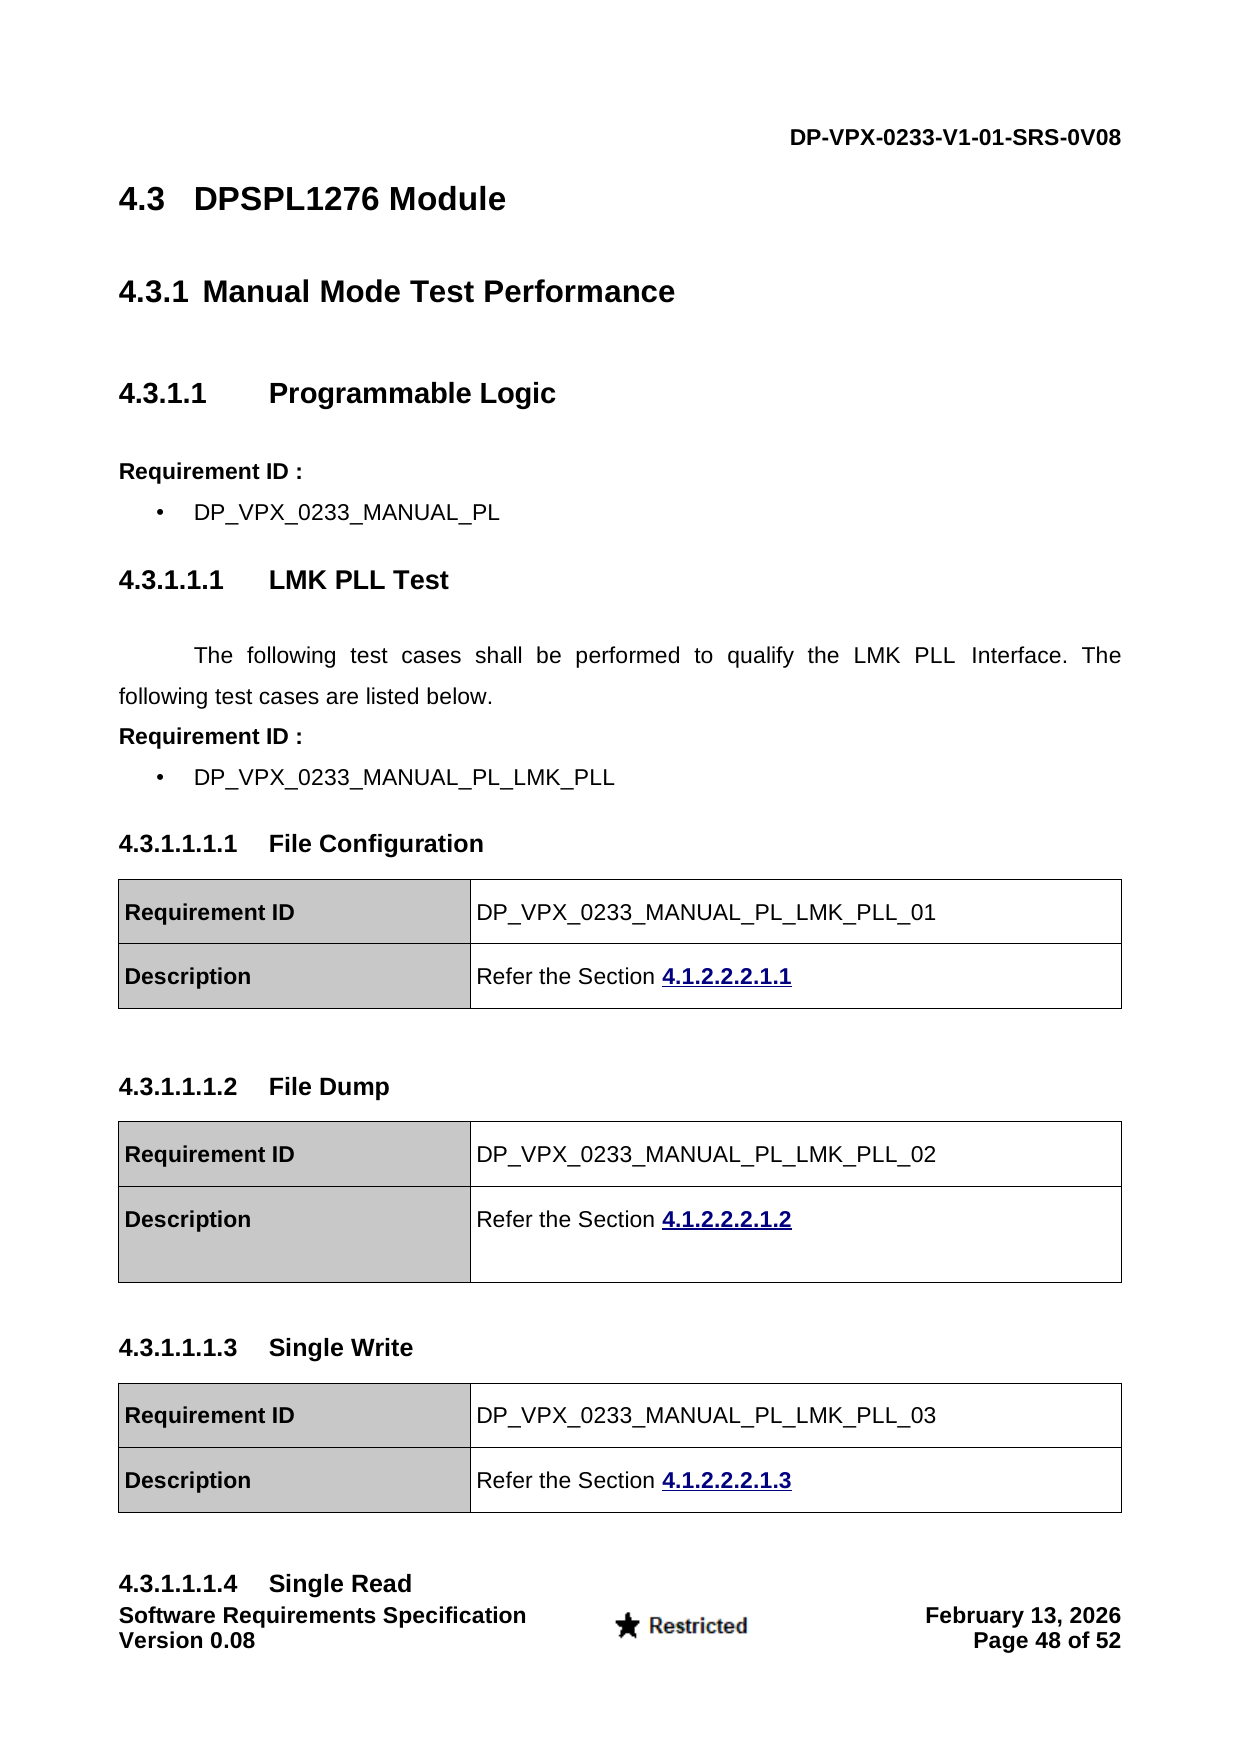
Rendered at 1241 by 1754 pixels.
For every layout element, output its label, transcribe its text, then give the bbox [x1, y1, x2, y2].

table_cell Description [119, 1448, 470, 1512]
subtitle Single Write [118, 1333, 1122, 1362]
subtitle LMK PLL Test [118, 563, 1122, 594]
subtitle File Configuration [118, 829, 1122, 858]
subtitle Manual Mode Test Performance [118, 272, 1122, 308]
text Requirement ID : [118, 723, 1122, 750]
table_cell Refer the Section 4.1.2.2.2.1.1 [471, 944, 1121, 1008]
table_header Requirement ID [119, 1122, 470, 1186]
table_header Requirement ID [119, 880, 470, 943]
table_header DP_VPX_0233_MANUAL_PL_LMK_PLL_03 [471, 1384, 1121, 1447]
picture [605, 1603, 761, 1648]
table_header DP_VPX_0233_MANUAL_PL_LMK_PLL_02 [471, 1122, 1121, 1186]
list DP_VPX_0233_MANUAL_PL_LMK_PLL [156, 763, 1122, 790]
subtitle Single Read [118, 1569, 1122, 1598]
subtitle DPSPL1276 Module [118, 179, 1122, 218]
subtitle File Dump [118, 1071, 1122, 1100]
list DP_VPX_0233_MANUAL_PL [156, 498, 1122, 525]
table_header Requirement ID [119, 1384, 470, 1447]
subtitle Programmable Logic [118, 376, 1122, 409]
table_cell Refer the Section 4.1.2.2.2.1.2 [471, 1187, 1121, 1282]
table_cell Description [119, 944, 470, 1008]
text Requirement ID : [118, 457, 1122, 484]
table_header DP_VPX_0233_MANUAL_PL_LMK_PLL_01 [471, 880, 1121, 943]
table_cell Refer the Section 4.1.2.2.2.1.3 [471, 1448, 1121, 1512]
table_cell Description [119, 1187, 470, 1282]
text The following test cases shall be performed to qualify the LMK PLL Interface. The following test cases are listed below. [118, 641, 1122, 709]
